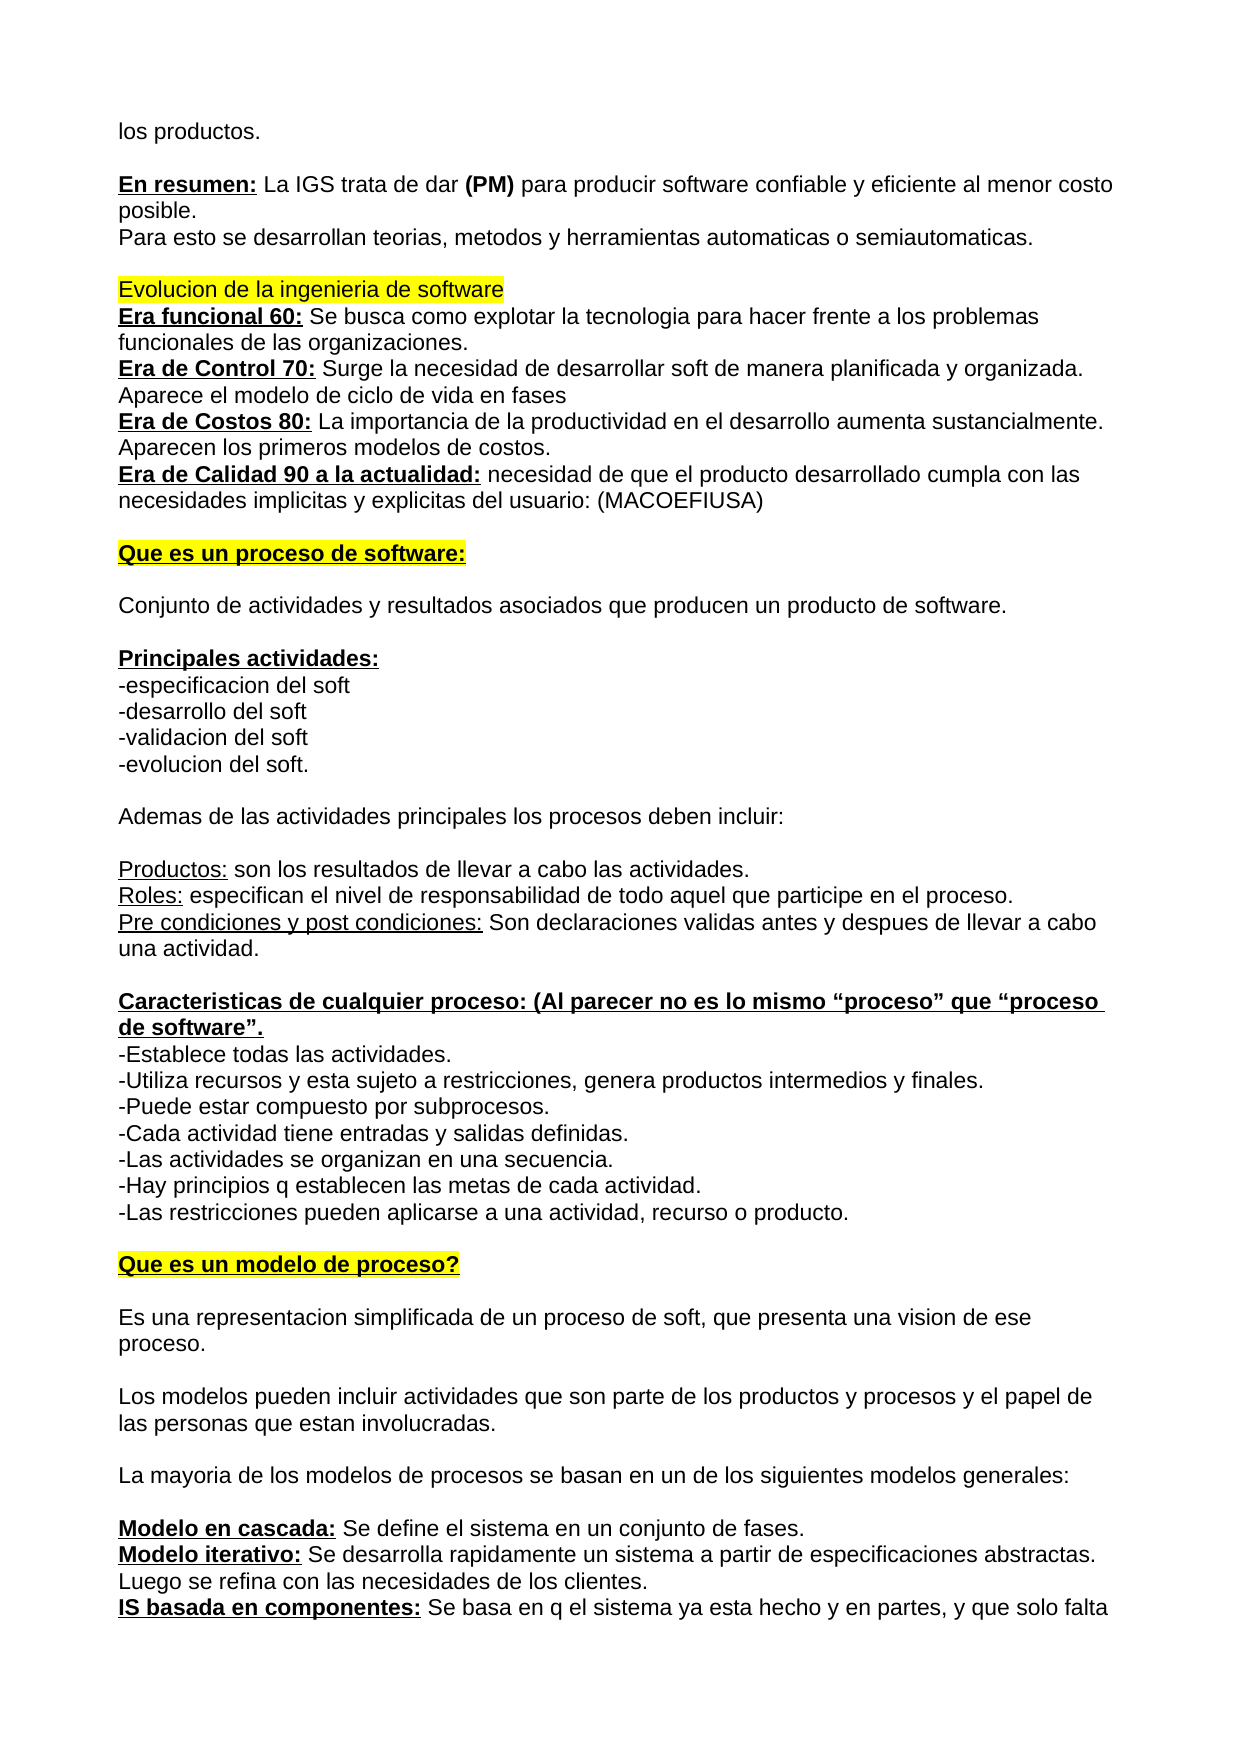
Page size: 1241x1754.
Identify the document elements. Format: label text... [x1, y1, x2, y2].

text Que es un modelo de proceso? [118, 1251, 1122, 1278]
text Era de Control 70: Surge la necesidad de desarrollar soft de manera planificada y organizada. Aparece el modelo de ciclo de vida en fases [118, 355, 1122, 408]
text -especificacion del soft [118, 672, 1122, 698]
text IS basada en componentes: Se basa en q el sistema ya esta hecho y en partes, y que solo falta [118, 1594, 1122, 1620]
text -Cada actividad tiene entradas y salidas definidas. [118, 1119, 1122, 1146]
text Evolucion de la ingenieria de software [118, 276, 1122, 303]
text La mayoria de los modelos de procesos se basan en un de los siguientes modelos generales: [118, 1462, 1122, 1488]
text -Las restricciones pueden aplicarse a una actividad, recurso o producto. [118, 1199, 1122, 1225]
text Ademas de las actividades principales los procesos deben incluir: [118, 803, 1122, 830]
text -Las actividades se organizan en una secuencia. [118, 1146, 1122, 1172]
text Roles: especifican el nivel de responsabilidad de todo aquel que participe en el proceso. [118, 882, 1122, 909]
text Es una representacion simplificada de un proceso de soft, que presenta una vision de ese proceso. [118, 1304, 1122, 1357]
text Los modelos pueden incluir actividades que son parte de los productos y procesos y el papel de las personas que estan involucradas. [118, 1383, 1122, 1436]
text -desarrollo del soft [118, 698, 1122, 724]
text Pre condiciones y post condiciones: Son declaraciones validas antes y despues de llevar a cabo una actividad. [118, 909, 1122, 961]
text Caracteristicas de cualquier proceso: (Al parecer no es lo mismo “proceso” que “proceso de software”. [118, 988, 1122, 1041]
text -Establece todas las actividades. [118, 1041, 1122, 1067]
text Era de Calidad 90 a la actualidad: necesidad de que el producto desarrollado cumpla con las necesidades implicitas y explicitas del usuario: (MACOEFIUSA) [118, 461, 1122, 513]
text -Puede estar compuesto por subprocesos. [118, 1093, 1122, 1119]
text Era funcional 60: Se busca como explotar la tecnologia para hacer frente a los problemas funcionales de las organizaciones. [118, 303, 1122, 355]
text los productos. [118, 118, 1122, 144]
text En resumen: La IGS trata de dar (PM) para producir software confiable y eficiente al menor costo posible. [118, 171, 1122, 223]
text Modelo en cascada: Se define el sistema en un conjunto de fases. [118, 1515, 1122, 1541]
text -validacion del soft [118, 724, 1122, 751]
text Era de Costos 80: La importancia de la productividad en el desarrollo aumenta sustancialmente. Aparecen los primeros modelos de costos. [118, 408, 1122, 461]
text -Hay principios q establecen las metas de cada actividad. [118, 1172, 1122, 1199]
text Modelo iterativo: Se desarrolla rapidamente un sistema a partir de especificaciones abstractas. Luego se refina con las necesidades de los clientes. [118, 1541, 1122, 1594]
text Principales actividades: [118, 645, 1122, 672]
text -Utiliza recursos y esta sujeto a restricciones, genera productos intermedios y finales. [118, 1067, 1122, 1093]
text Conjunto de actividades y resultados asociados que producen un producto de software. [118, 592, 1122, 619]
text -evolucion del soft. [118, 751, 1122, 777]
text Para esto se desarrollan teorias, metodos y herramientas automaticas o semiautomaticas. [118, 223, 1122, 250]
text Productos: son los resultados de llevar a cabo las actividades. [118, 856, 1122, 882]
text Que es un proceso de software: [118, 540, 1122, 566]
